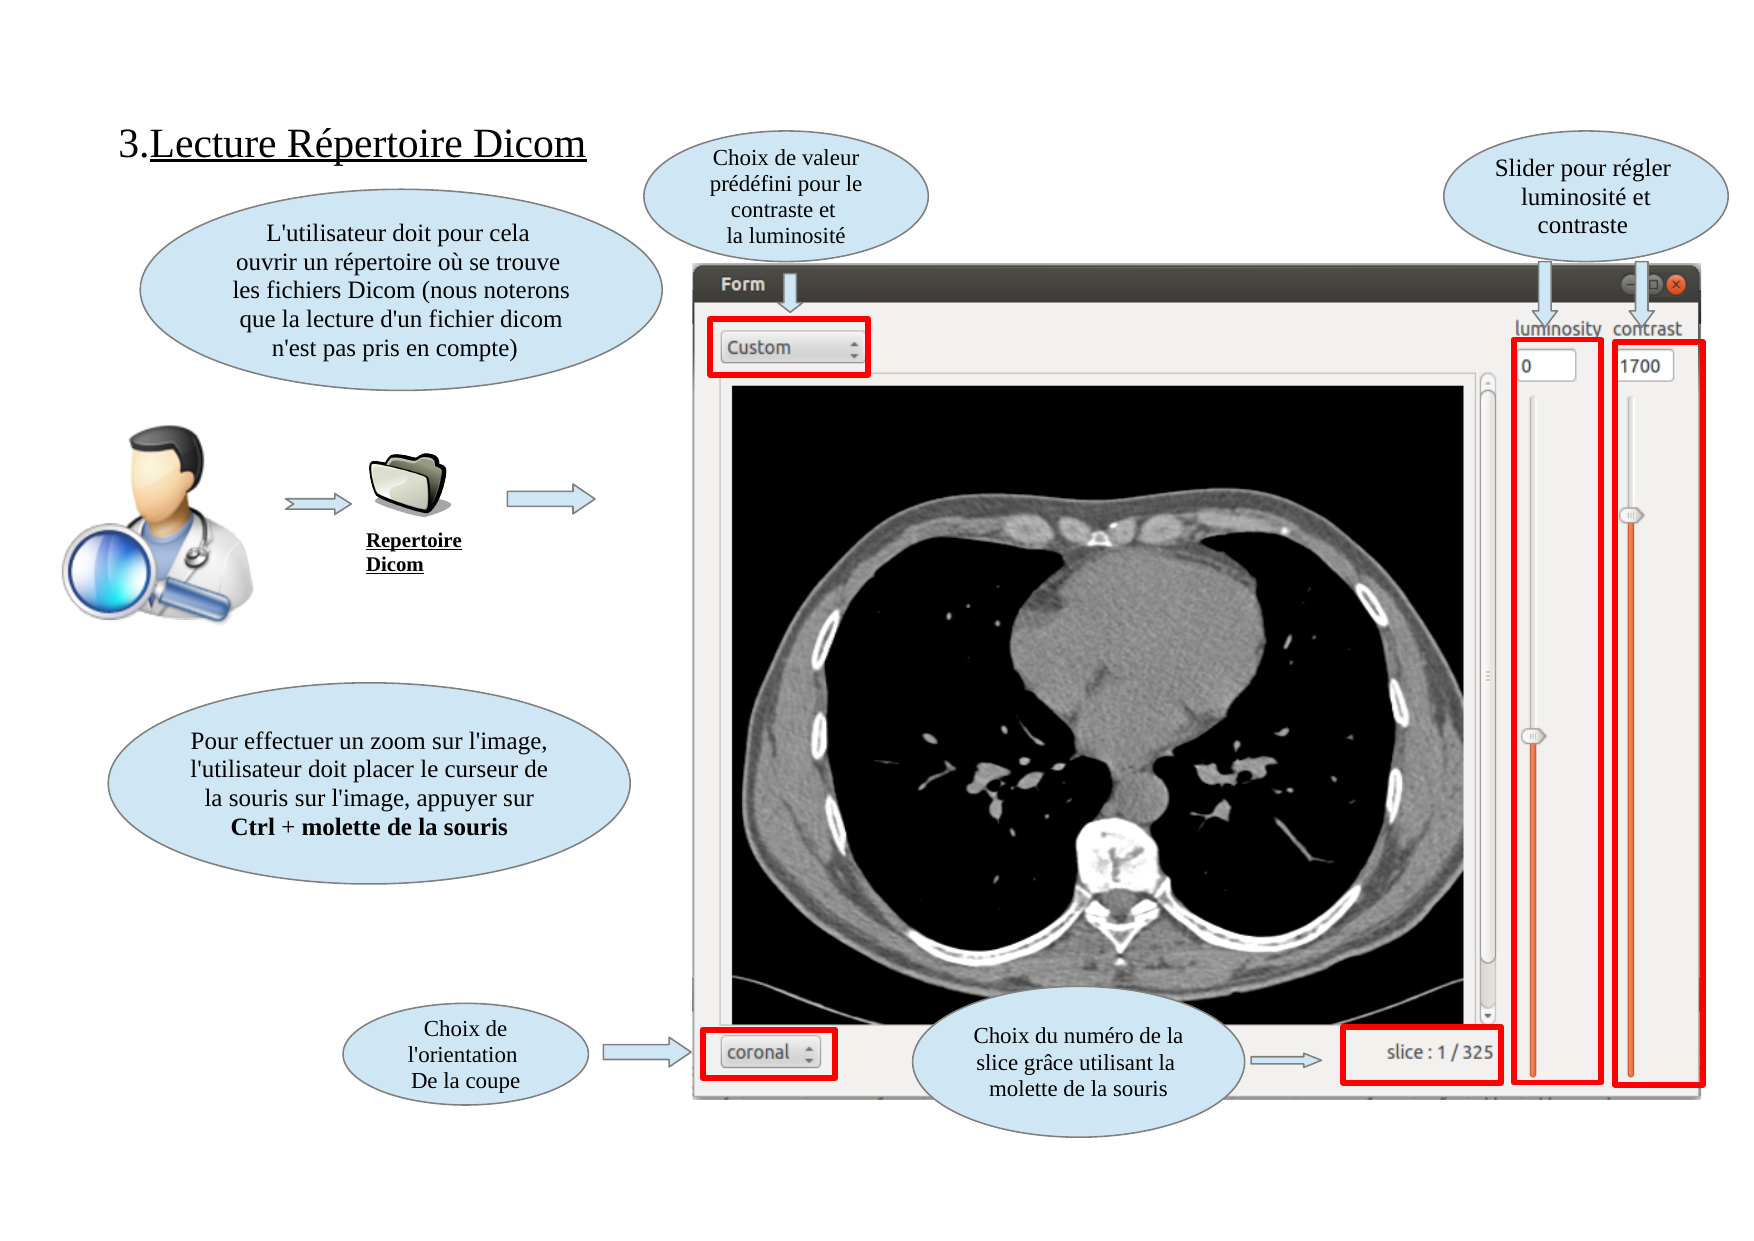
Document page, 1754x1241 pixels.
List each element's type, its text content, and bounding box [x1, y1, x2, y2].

text 3.Lecture Répertoire Dicom [118, 118, 1636, 166]
picture [367, 438, 453, 527]
picture [59, 425, 259, 626]
picture [1618, 345, 1700, 1082]
picture [692, 263, 1702, 1100]
